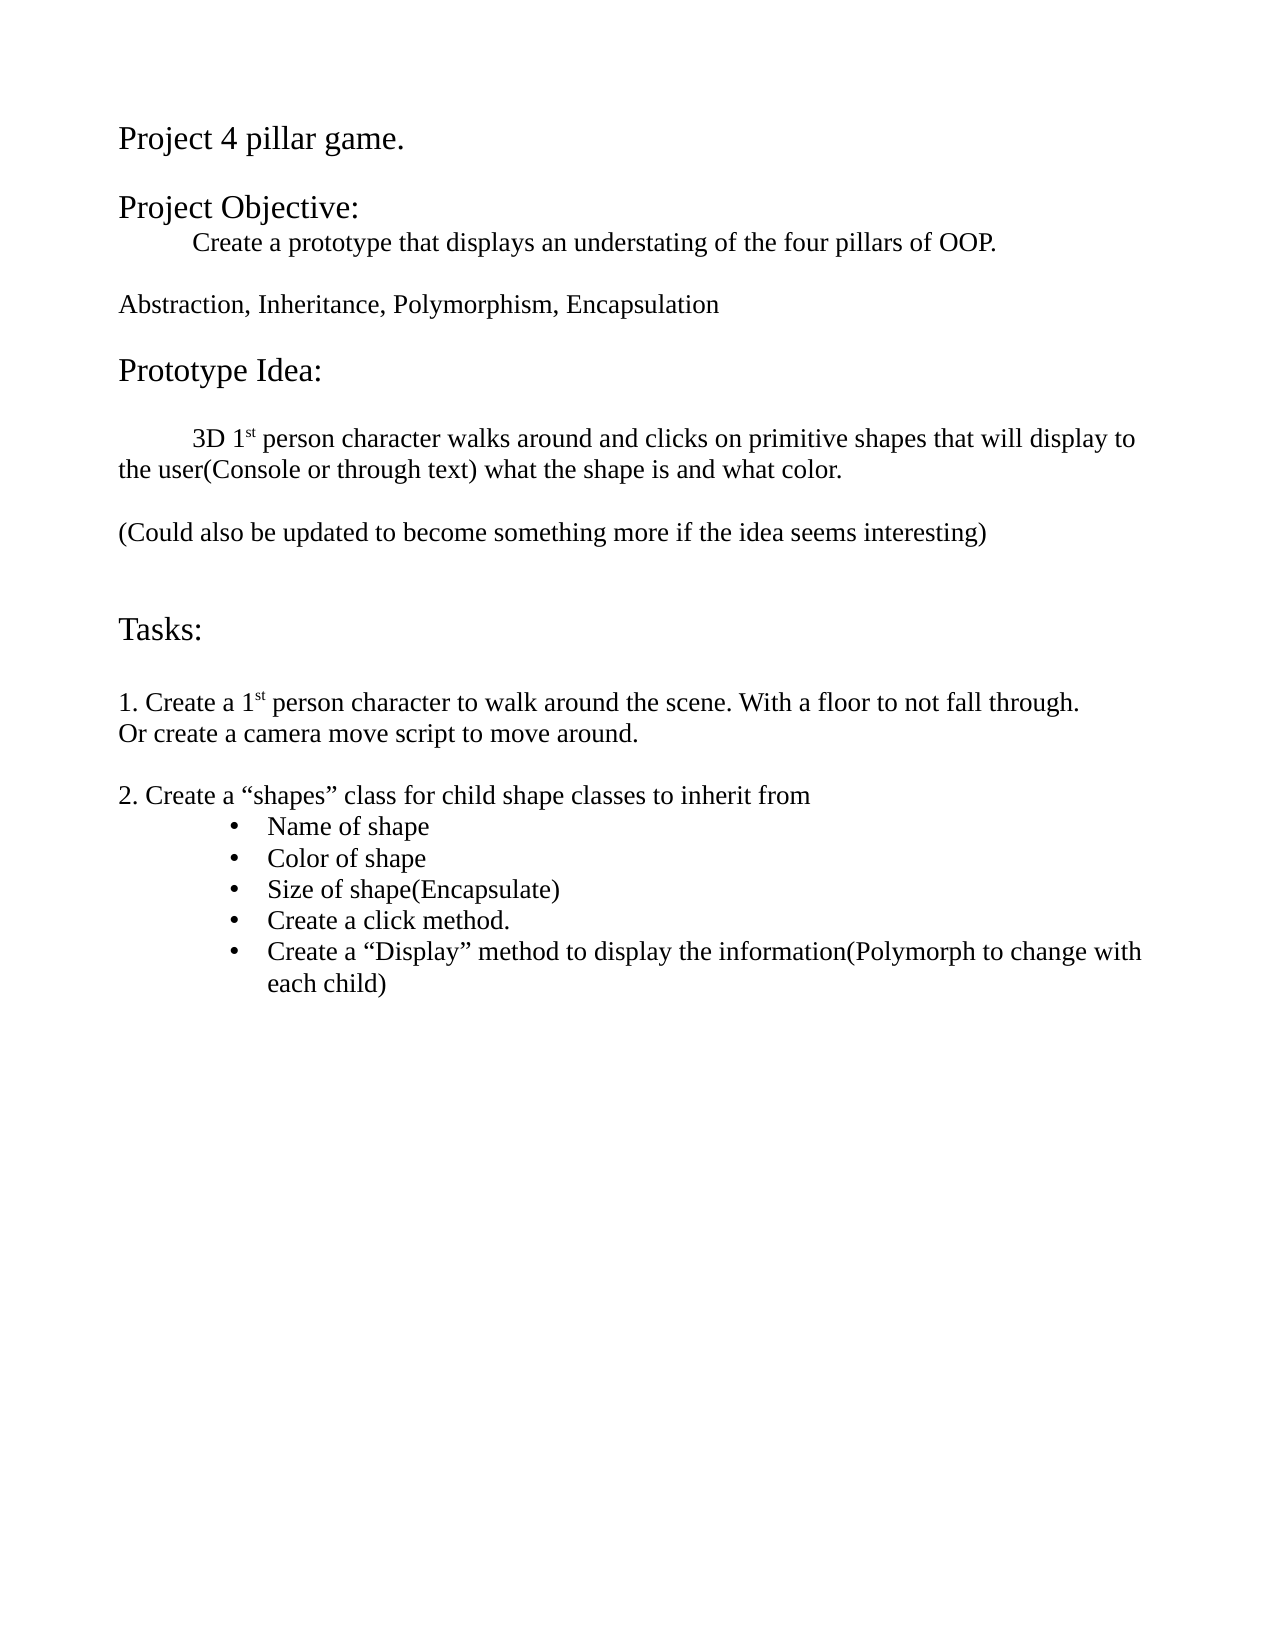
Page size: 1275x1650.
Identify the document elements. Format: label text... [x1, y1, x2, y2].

text 3D 1st person character walks around and clicks on primitive shapes that will display to the user(Console or through text) what the shape is and what color. [118, 422, 1157, 485]
text Project 4 pillar game. [118, 118, 1157, 156]
text Project Objective: [118, 188, 1157, 226]
text Create a prototype that displays an understating of the four pillars of OOP. [118, 226, 1157, 257]
list Create a “Display” method to display the information(Polymorph to change with each child) [229, 936, 1157, 998]
text (Could also be updated to become something more if the idea seems interesting) [118, 516, 1157, 547]
text 2. Create a “shapes” class for child shape classes to inherit from [118, 779, 1157, 811]
list Size of shape(Encapsulate) [229, 873, 1157, 904]
text Prototype Idea: [118, 351, 1157, 389]
list Create a click method. [229, 904, 1157, 936]
text Abstraction, Inheritance, Polymorphism, Encapsulation [118, 288, 1157, 319]
text Tasks: [118, 609, 1157, 648]
text Or create a camera move script to move around. [118, 717, 1157, 748]
text 1. Create a 1st person character to walk around the scene. With a floor to not fall through. [118, 686, 1157, 717]
list Name of shape [229, 811, 1157, 842]
list Color of shape [229, 842, 1157, 873]
